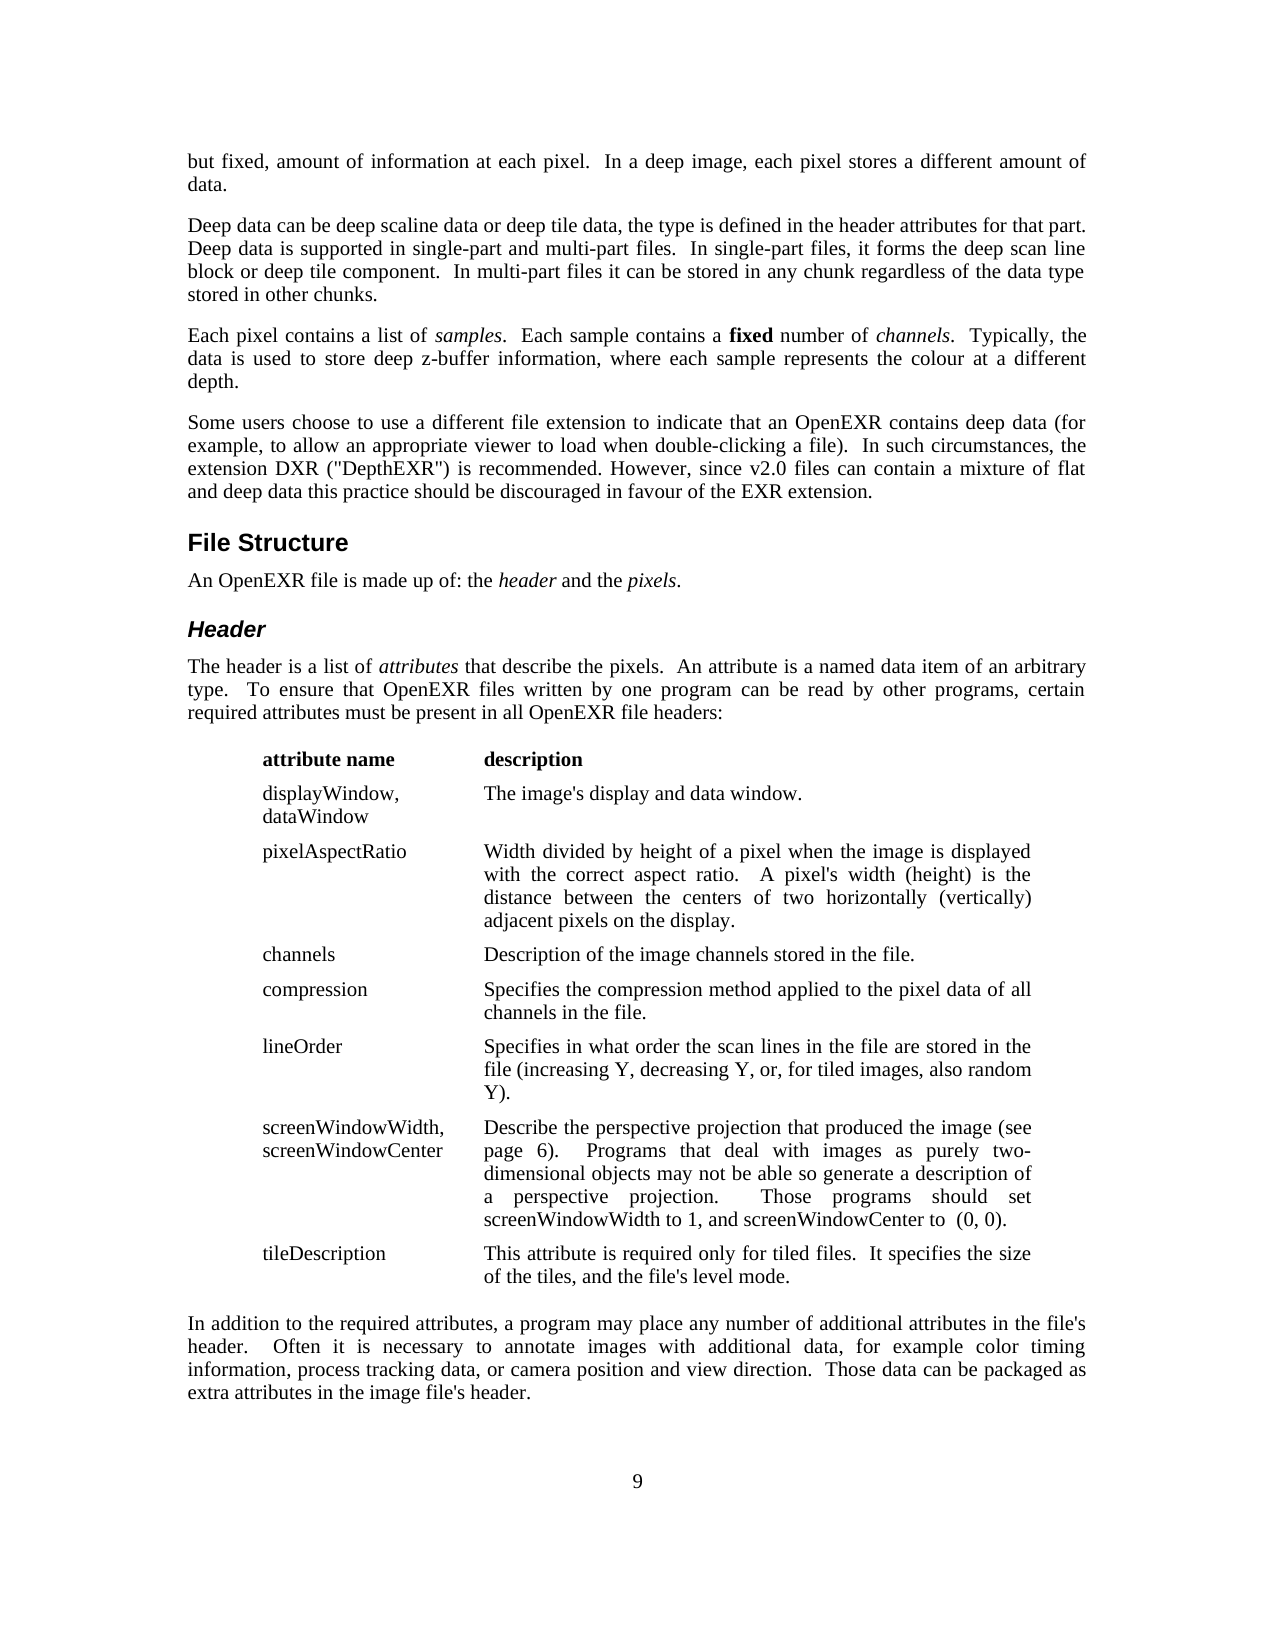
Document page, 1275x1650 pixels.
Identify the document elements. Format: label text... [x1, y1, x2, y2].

text An OpenEXR file is made up of: the header and the pixels. [187, 569, 1087, 592]
table_cell This attribute is required only for tiled files. It specifies the size of the tiles, and the file's level mode. [478, 1237, 1038, 1294]
subtitle Header [187, 617, 1087, 642]
table_cell channels [256, 938, 478, 972]
table_cell lineOrder [256, 1030, 478, 1110]
text but fixed, amount of information at each pixel. In a deep image, each pixel stores a different amount of data. [187, 150, 1087, 196]
table_cell compression [256, 972, 478, 1029]
table_cell pixelAspectRatio [256, 834, 478, 937]
table_cell Specifies in what order the scan lines in the file are stored in the file (increasing Y, decreasing Y, or, for tiled images, also random Y). [478, 1030, 1038, 1110]
text Deep data can be deep scaline data or deep tile data, the type is defined in the header attributes for that part. Deep data is supported in single-part and multi-part files. In single-part files, it forms the deep scan line block or deep tile component. In multi-part files it can be stored in any chunk regardless of the data type stored in other chunks. [187, 214, 1087, 306]
table_header description [478, 742, 1038, 776]
table_cell tileDescription [256, 1237, 478, 1294]
text Each pixel contains a list of samples. Each sample contains a fixed number of channels. Typically, the data is used to store deep z-buffer information, where each sample represents the colour at a different depth. [187, 324, 1087, 393]
text The header is a list of attributes that describe the pixels. An attribute is a named data item of an arbitrary type. To ensure that OpenEXR files written by one program can be read by other programs, certain required attributes must be present in all OpenEXR file headers: [187, 655, 1087, 724]
table_cell screenWindowWidth, screenWindowCenter [256, 1110, 478, 1237]
table_cell Describe the perspective projection that produced the image (see page 6). Programs that deal with images as purely two-dimensional objects may not be able so generate a description of a perspective projection. Those programs should set screenWindowWidth to 1, and screenWindowCenter to (0, 0). [478, 1110, 1038, 1237]
text Some users choose to use a different file extension to indicate that an OpenEXR contains deep data (for example, to allow an appropriate viewer to load when double-clicking a file). In such circumstances, the extension DXR ("DepthEXR") is recommended. However, since v2.0 files can contain a mixture of flat and deep data this practice should be discouraged in favour of the EXR extension. [187, 411, 1087, 503]
table_cell Description of the image channels stored in the file. [478, 938, 1038, 972]
table_cell Width divided by height of a pixel when the image is displayed with the correct aspect ratio. A pixel's width (height) is the distance between the centers of two horizontally (vertically) adjacent pixels on the display. [478, 834, 1038, 937]
table_cell Specifies the compression method applied to the pixel data of all channels in the file. [478, 972, 1038, 1029]
subtitle File Structure [187, 528, 1087, 556]
table_cell The image's display and data window. [478, 776, 1038, 834]
table_cell displayWindow, dataWindow [256, 776, 478, 834]
table_header attribute name [256, 742, 478, 776]
text In addition to the required attributes, a program may place any number of additional attributes in the file's header. Often it is necessary to annotate images with additional data, for example color timing information, process tracking data, or camera position and view direction. Those data can be packaged as extra attributes in the image file's header. [187, 1312, 1087, 1404]
